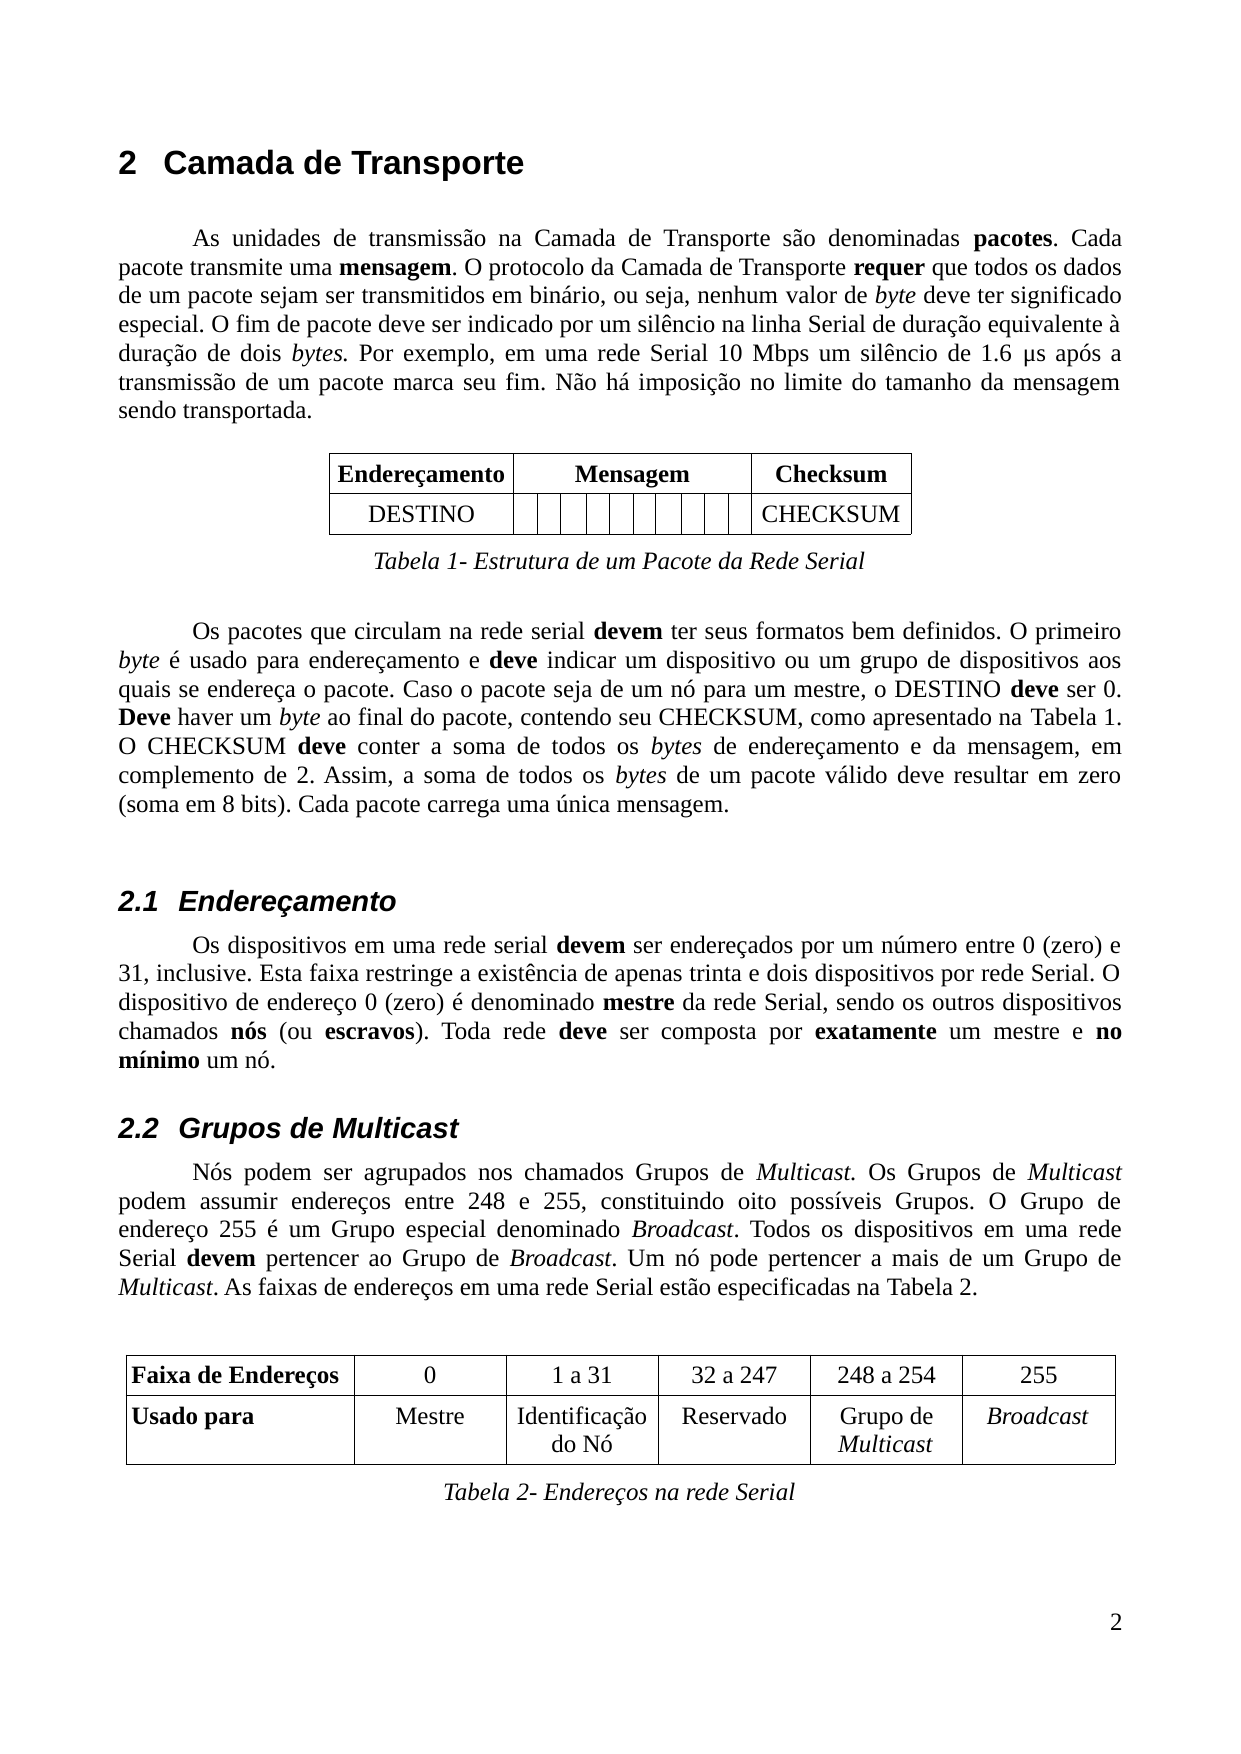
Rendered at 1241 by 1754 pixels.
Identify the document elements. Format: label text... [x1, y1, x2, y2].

table_header 0 [355, 1356, 506, 1395]
table_header Mensagem [514, 454, 751, 493]
table_cell [634, 494, 655, 534]
table_cell Grupo de Multicast [811, 1396, 962, 1464]
table_header 255 [963, 1356, 1115, 1395]
table_cell [587, 494, 609, 534]
text Tabela 2- Endereços na rede Serial [118, 1477, 1122, 1505]
table_cell [729, 494, 751, 534]
text Os pacotes que circulam na rede serial devem ter seus formatos bem definidos. O primeiro byte é usado para endereçamento e deve indicar um dispositivo ou um grupo de dispositivos aos quais se endereça o pacote. Caso o pacote seja de um nó para um mestre, o DESTINO deve ser 0. Deve haver um byte ao final do pacote, contendo seu CHECKSUM, como apresentado na Tabela 1. O CHECKSUM deve conter a soma de todos os bytes de endereçamento e da mensagem, em complemento de 2. Assim, a soma de todos os bytes de um pacote válido deve resultar em zero (soma em 8 bits). Cada pacote carrega uma única mensagem. [118, 616, 1122, 817]
table_cell [514, 494, 537, 534]
table_cell [682, 494, 704, 534]
text Os dispositivos em uma rede serial devem ser endereçados por um número entre 0 (zero) e 31, inclusive. Esta faixa restringe a existência de apenas trinta e dois dispositivos por rede Serial. O dispositivo de endereço 0 (zero) é denominado mestre da rede Serial, sendo os outros dispositivos chamados nós (ou escravos). Toda rede deve ser composta por exatamente um mestre e no mínimo um nó. [118, 930, 1122, 1073]
table_header 1 a 31 [507, 1356, 658, 1395]
subtitle Grupos de Multicast [118, 1111, 1122, 1144]
table_cell [610, 494, 633, 534]
table_cell DESTINO [330, 494, 513, 534]
subtitle Camada de Transporte [118, 143, 1122, 182]
table_header 32 a 247 [659, 1356, 810, 1395]
table_cell Reservado [659, 1396, 810, 1464]
text As unidades de transmissão na Camada de Transporte são denominadas pacotes. Cada pacote transmite uma mensagem. O protocolo da Camada de Transporte requer que todos os dados de um pacote sejam ser transmitidos em binário, ou seja, nenhum valor de byte deve ter significado especial. O fim de pacote deve ser indicado por um silêncio na linha Serial de duração equivalente à duração de dois bytes. Por exemplo, em uma rede Serial 10 Mbps um silêncio de 1.6 μs após a transmissão de um pacote marca seu fim. Não há imposição no limite do tamanho da mensagem sendo transportada. [118, 223, 1122, 424]
text Nós podem ser agrupados nos chamados Grupos de Multicast. Os Grupos de Multicast podem assumir endereços entre 248 e 255, constituindo oito possíveis Grupos. O Grupo de endereço 255 é um Grupo especial denominado Broadcast. Todos os dispositivos em uma rede Serial devem pertencer ao Grupo de Broadcast. Um nó pode pertencer a mais de um Grupo de Multicast. As faixas de endereços em uma rede Serial estão especificadas na Tabela 2. [118, 1157, 1122, 1301]
table_cell Mestre [355, 1396, 506, 1464]
table_header 248 a 254 [811, 1356, 962, 1395]
table_header Checksum [752, 454, 911, 493]
table_cell [538, 494, 560, 534]
text Tabela 1- Estrutura de um Pacote da Rede Serial [118, 546, 1122, 604]
table_header Faixa de Endereços [127, 1356, 354, 1395]
subtitle Endereçamento [118, 884, 1122, 917]
table_cell [656, 494, 681, 534]
table_cell [705, 494, 728, 534]
table_cell [561, 494, 586, 534]
table_cell CHECKSUM [752, 494, 911, 534]
table_header Endereçamento [330, 454, 513, 493]
table_cell Broadcast [963, 1396, 1115, 1464]
table_cell Usado para [127, 1396, 354, 1464]
table_cell Identificação do Nó [507, 1396, 658, 1464]
